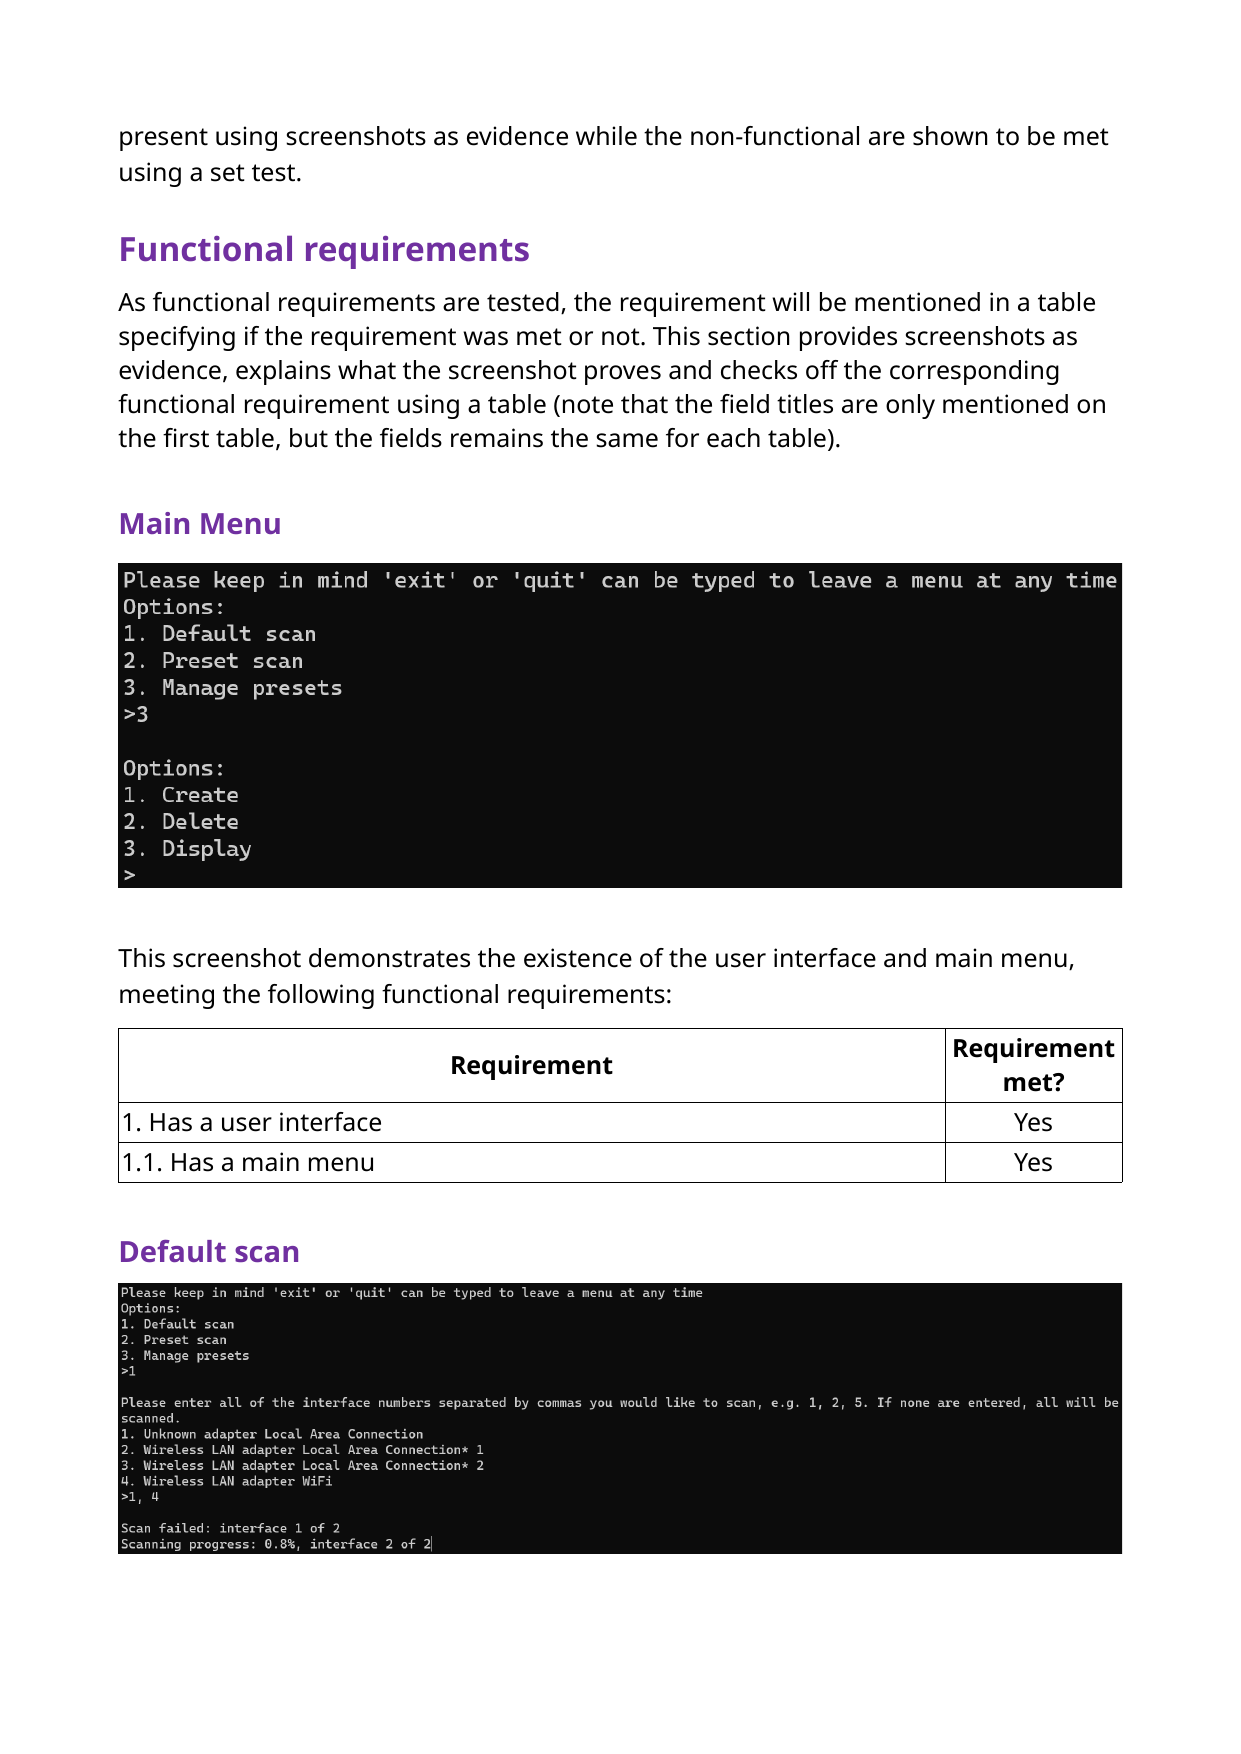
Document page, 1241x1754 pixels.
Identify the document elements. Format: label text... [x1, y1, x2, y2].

text As functional requirements are tested, the requirement will be mentioned in a table specifying if the requirement was met or not. This section provides screenshots as evidence, explains what the screenshot proves and checks off the corresponding functional requirement using a table (note that the field titles are only mentioned on the first table, but the fields remains the same for each table). [118, 284, 1122, 454]
table_cell Yes [946, 1143, 1122, 1182]
subtitle Main Menu [118, 503, 1122, 543]
table_cell 1.1. Has a main menu [119, 1143, 945, 1182]
picture [118, 563, 1123, 888]
subtitle Default scan [118, 1231, 1122, 1271]
table_cell Yes [946, 1103, 1122, 1142]
table_header Requirement met? [946, 1029, 1122, 1102]
picture [118, 1283, 1123, 1554]
text present using screenshots as evidence while the non-functional are shown to be met using a set test. [118, 118, 1122, 188]
text This screenshot demonstrates the existence of the user interface and main menu, meeting the following functional requirements: [118, 941, 1122, 1011]
table_cell 1. Has a user interface [119, 1103, 945, 1142]
table_header Requirement [119, 1029, 945, 1102]
subtitle Functional requirements [118, 226, 1122, 272]
